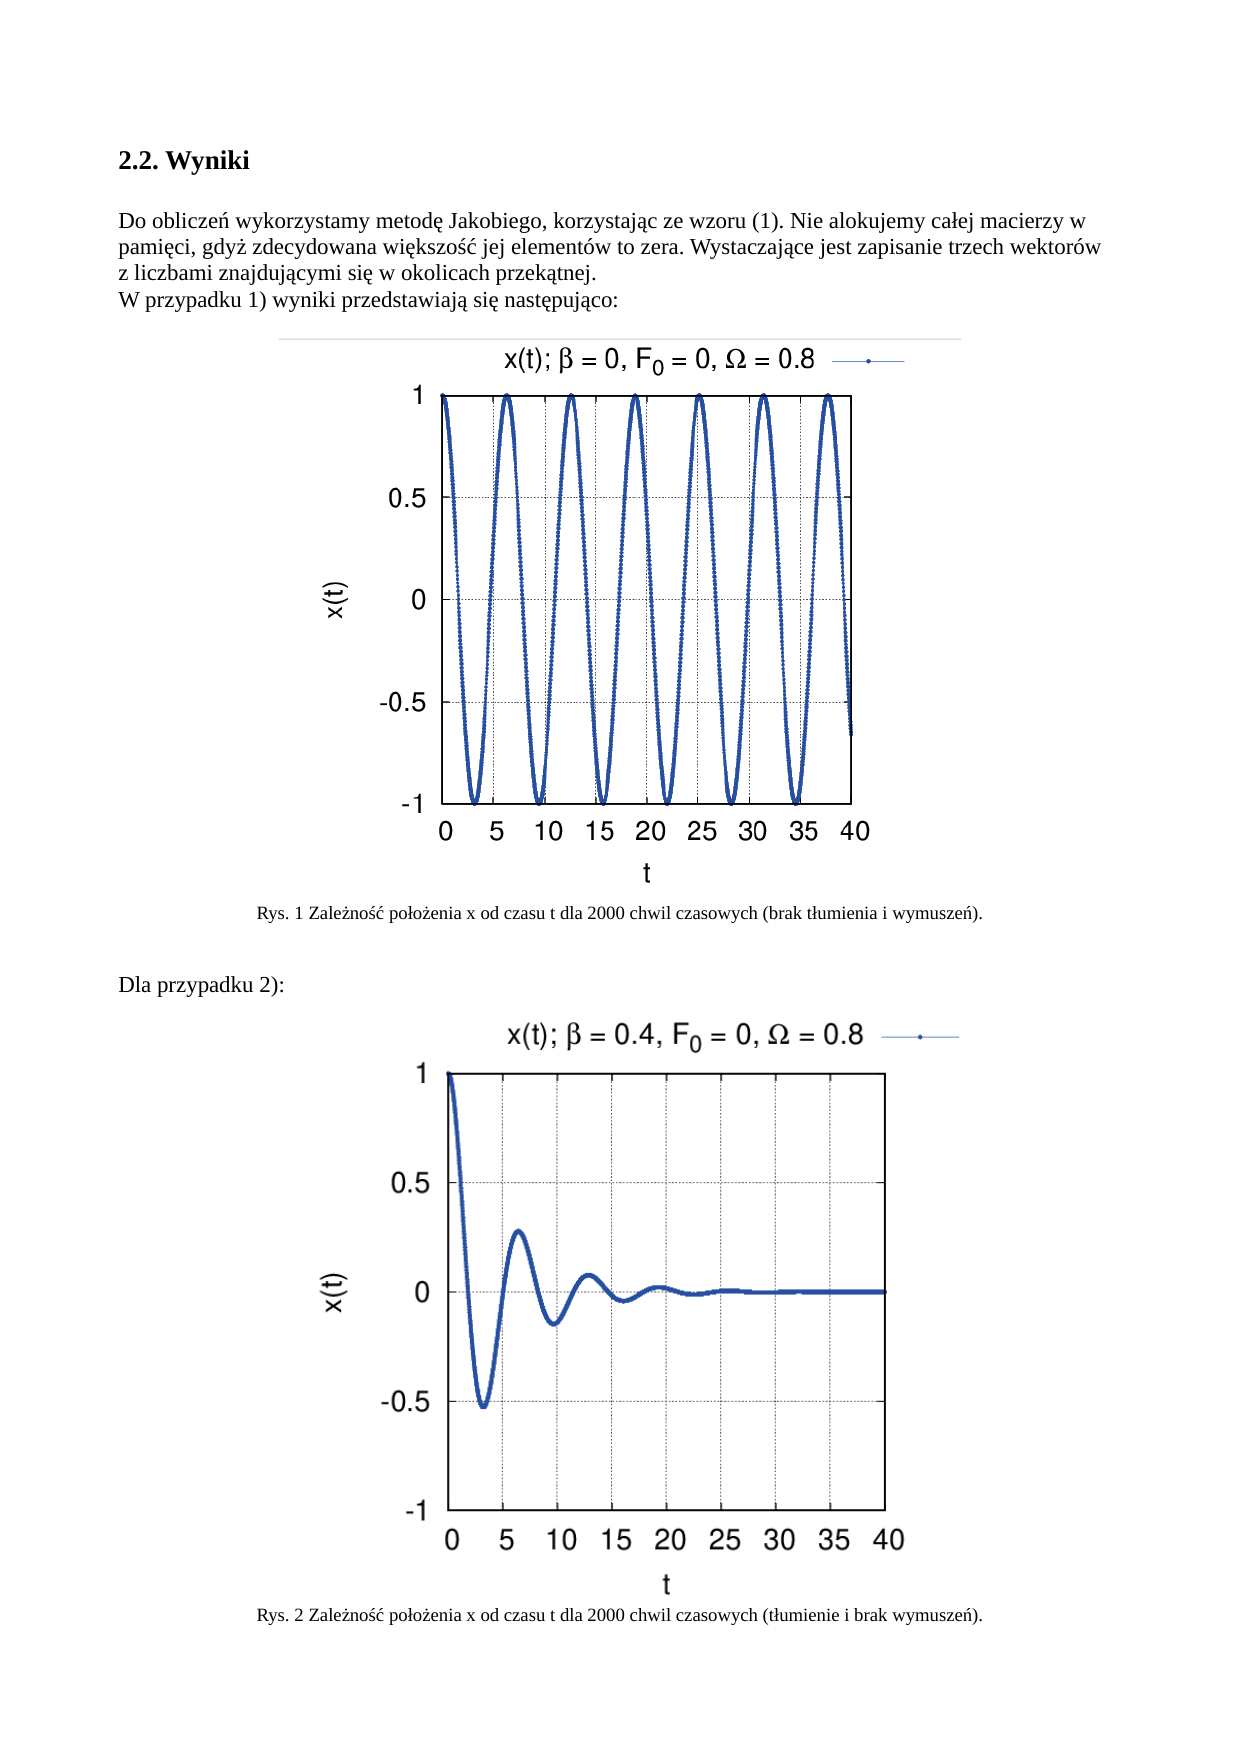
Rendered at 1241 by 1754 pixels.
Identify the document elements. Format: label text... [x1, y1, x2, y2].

text Rys. 2 Zależność położenia x od czasu t dla 2000 chwil czasowych (tłumienie i brak wymuszeń). [118, 1603, 1122, 1625]
text Dla przypadku 2): [118, 971, 1122, 997]
picture [301, 1016, 989, 1601]
text Do obliczeń wykorzystamy metodę Jakobiego, korzystając ze wzoru (1). Nie alokujemy całej macierzy w pamięci, gdyż zdecydowana większość jej elementów to zera. Wystaczające jest zapisanie trzech wektorów [118, 207, 1122, 259]
text 2.2. Wyniki [118, 144, 1122, 176]
text Rys. 1 Zależność położenia x od czasu t dla 2000 chwil czasowych (brak tłumienia i wymuszeń). [118, 902, 1122, 923]
text W przypadku 1) wyniki przedstawiają się następująco: [118, 286, 1122, 312]
text z liczbami znajdującymi się w okolicach przekątnej. [118, 259, 1122, 286]
picture [279, 338, 962, 889]
